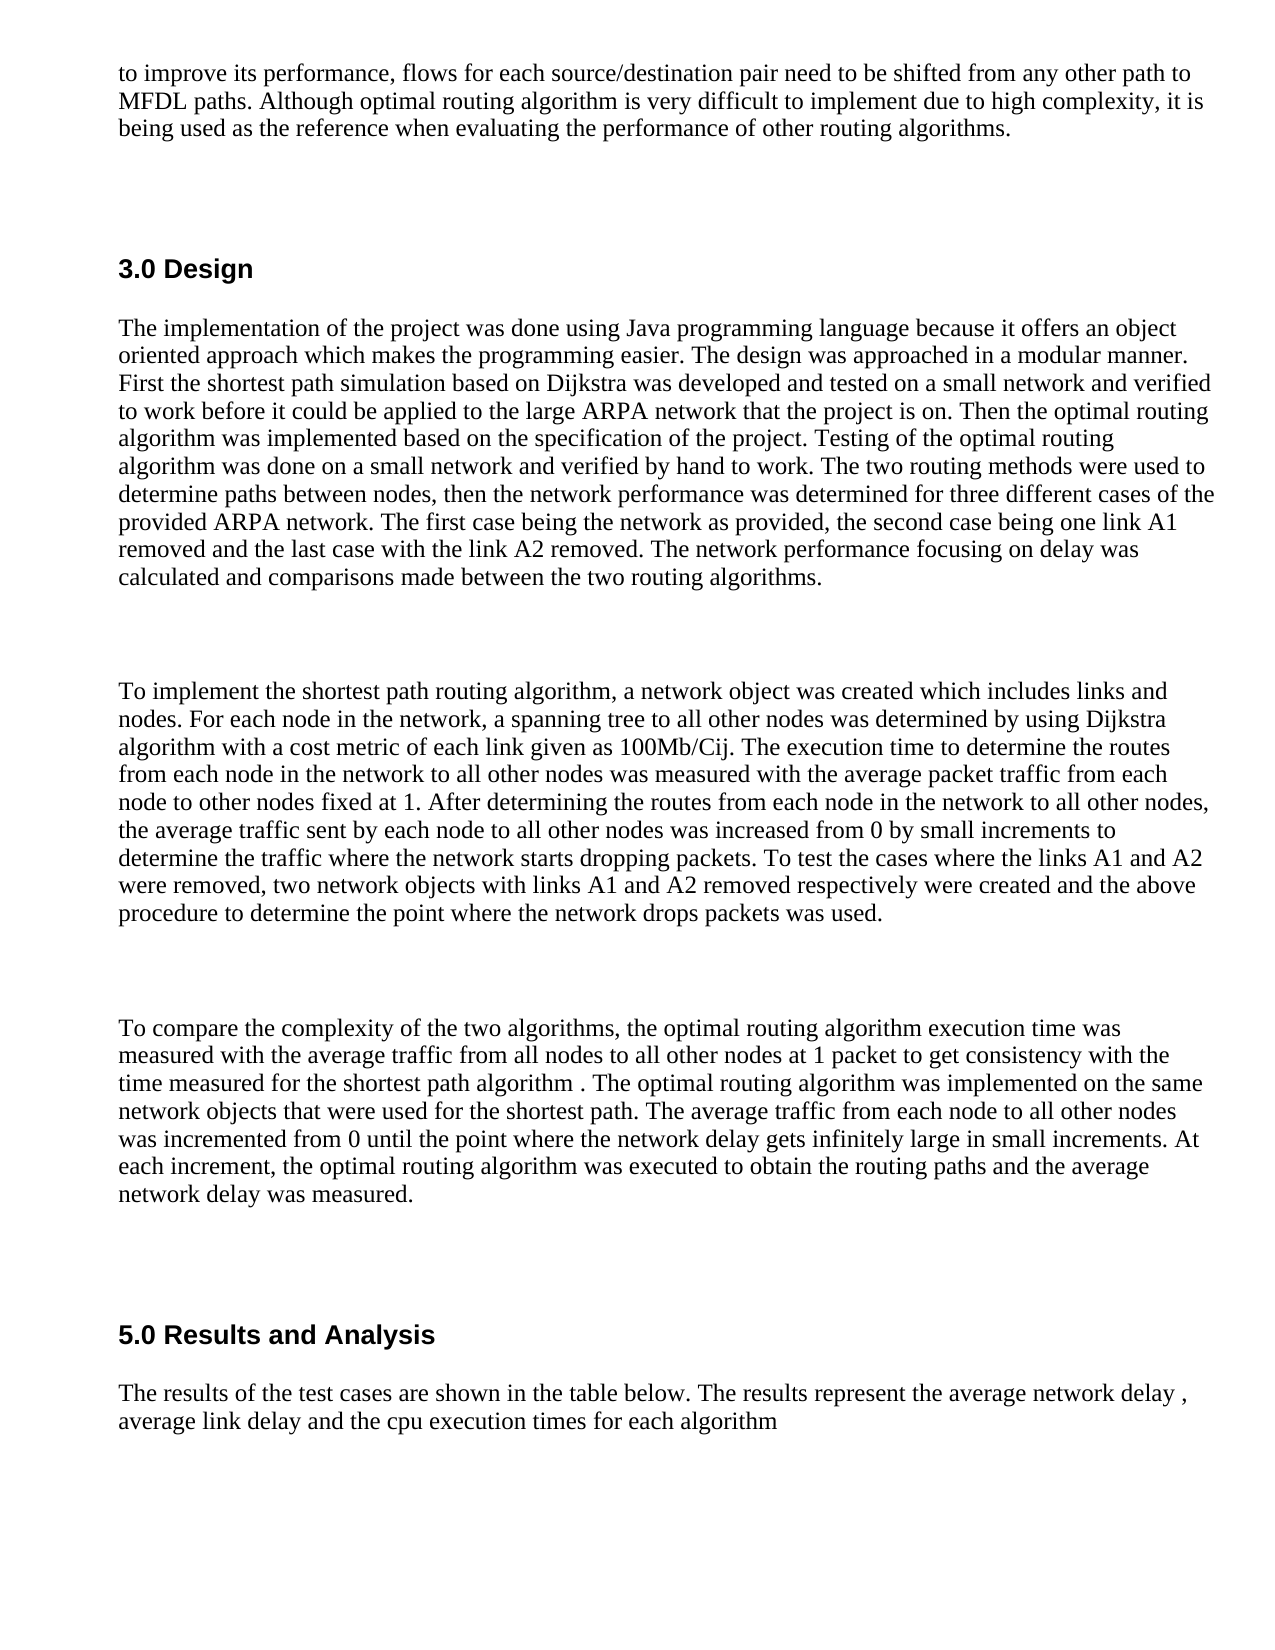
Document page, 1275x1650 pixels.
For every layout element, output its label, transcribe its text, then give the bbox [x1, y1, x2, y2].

text To implement the shortest path routing algorithm, a network object was created which includes links and nodes. For each node in the network, a spanning tree to all other nodes was determined by using Dijkstra algorithm with a cost metric of each link given as 100Mb/Cij. The execution time to determine the routes from each node in the network to all other nodes was measured with the average packet traffic from each node to other nodes fixed at 1. After determining the routes from each node in the network to all other nodes, the average traffic sent by each node to all other nodes was increased from 0 by small increments to determine the traffic where the network starts dropping packets. To test the cases where the links A1 and A2 were removed, two network objects with links A1 and A2 removed respectively were created and the above procedure to determine the point where the network drops packets was used. [118, 677, 1216, 927]
text The results of the test cases are shown in the table below. The results represent the average network delay , average link delay and the cpu execution times for each algorithm [118, 1379, 1216, 1435]
text The implementation of the project was done using Java programming language because it offers an object oriented approach which makes the programming easier. The design was approached in a modular manner. First the shortest path simulation based on Dijkstra was developed and tested on a small network and verified to work before it could be applied to the large ARPA network that the project is on. Then the optimal routing algorithm was implemented based on the specification of the project. Testing of the optimal routing algorithm was done on a small network and verified by hand to work. The two routing methods were used to determine paths between nodes, then the network performance was determined for three different cases of the provided ARPA network. The first case being the network as provided, the second case being one link A1 removed and the last case with the link A2 removed. The network performance focusing on delay was calculated and comparisons made between the two routing algorithms. [118, 314, 1216, 591]
text to improve its performance, flows for each source/destination pair need to be shifted from any other path to MFDL paths. Although optimal routing algorithm is very difficult to implement due to high complexity, it is being used as the reference when evaluating the performance of other routing algorithms. [118, 59, 1216, 142]
text To compare the complexity of the two algorithms, the optimal routing algorithm execution time was measured with the average traffic from all nodes to all other nodes at 1 packet to get consistency with the time measured for the shortest path algorithm . The optimal routing algorithm was implemented on the same network objects that were used for the shortest path. The average traffic from each node to all other nodes was incremented from 0 until the point where the network delay gets infinitely large in small increments. At each increment, the optimal routing algorithm was executed to obtain the routing paths and the average network delay was measured. [118, 1014, 1216, 1208]
subtitle 5.0 Results and Analysis [118, 1319, 1216, 1350]
subtitle 3.0 Design [118, 254, 1216, 284]
